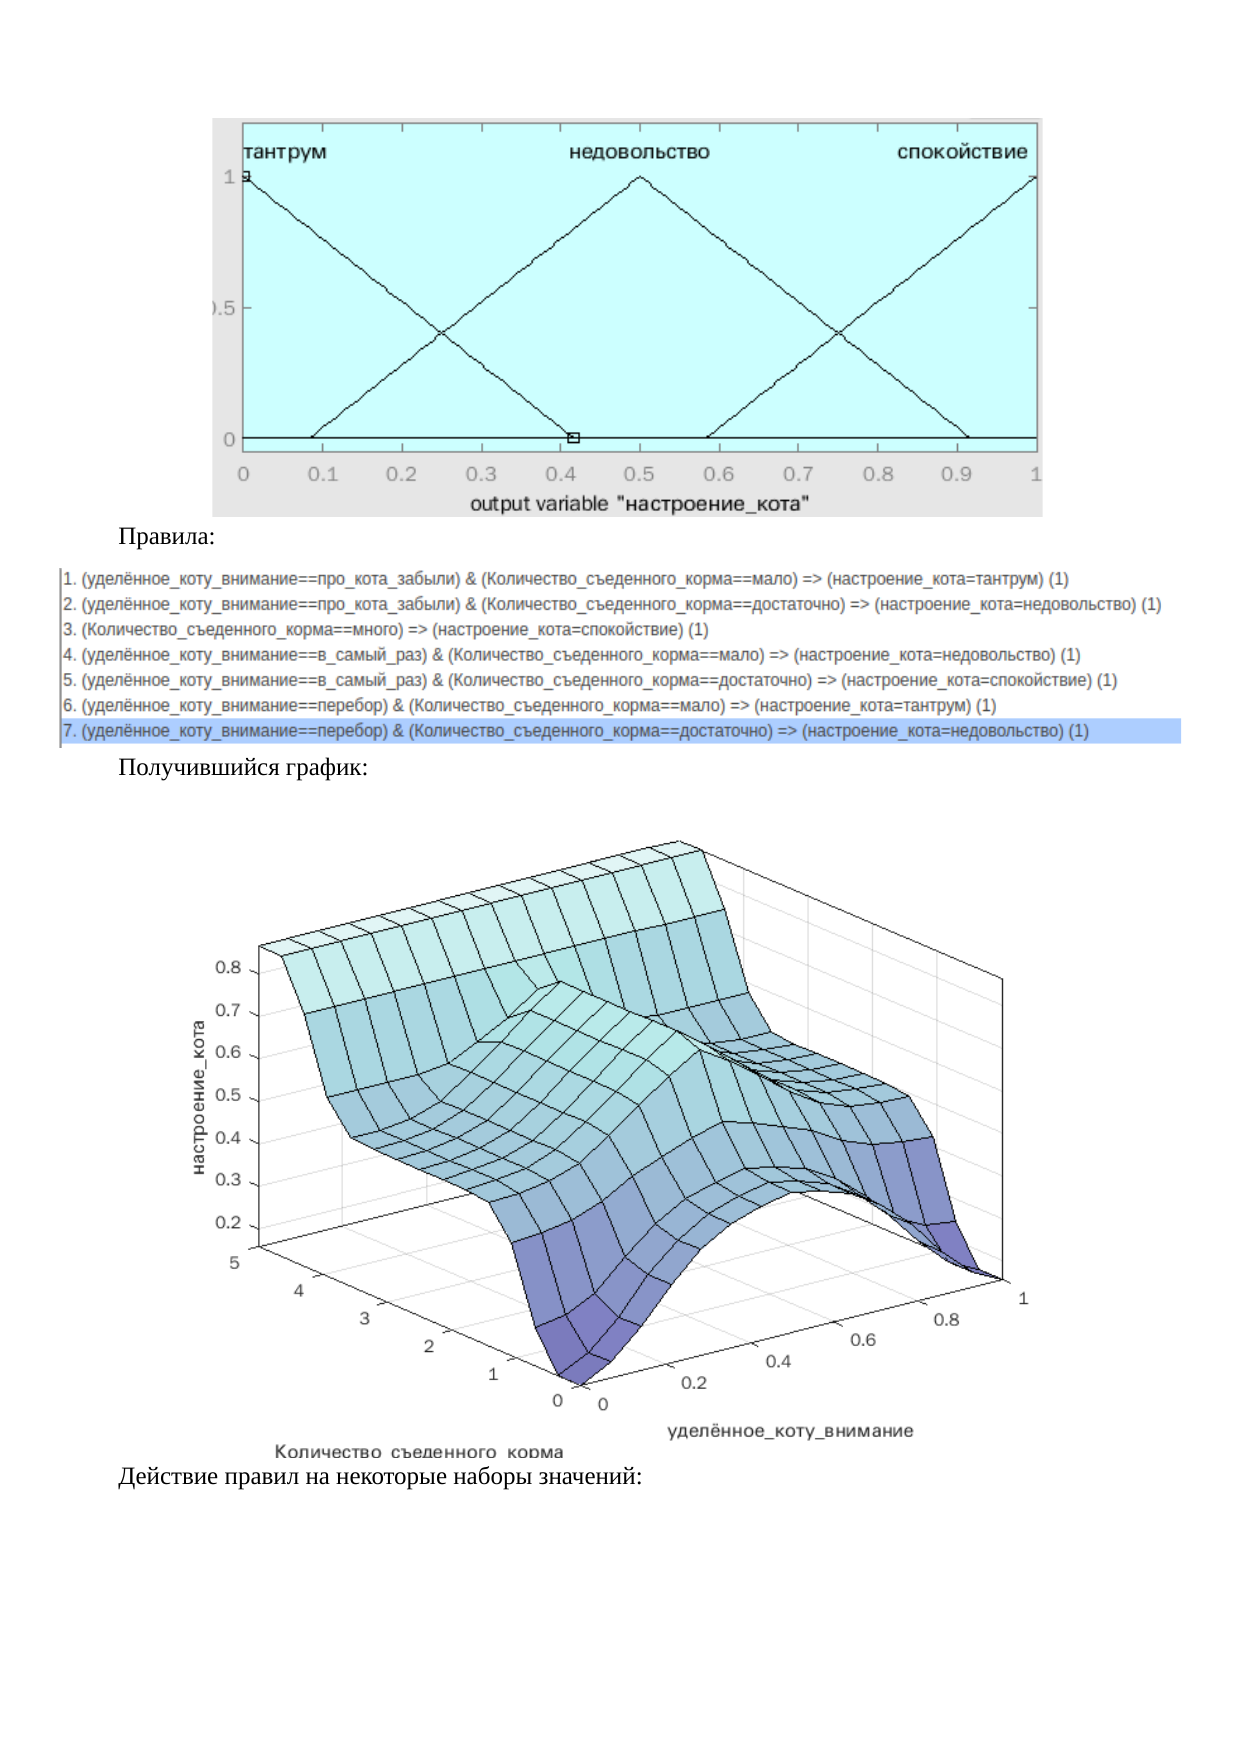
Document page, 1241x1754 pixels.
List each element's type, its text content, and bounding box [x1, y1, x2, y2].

text Получившийся график: [118, 748, 1122, 780]
picture [122, 799, 1118, 1458]
text Действие правил на некоторые наборы значений: [118, 799, 1122, 1490]
picture [59, 568, 1182, 748]
text Правила: [118, 118, 1122, 549]
picture [212, 118, 1043, 517]
